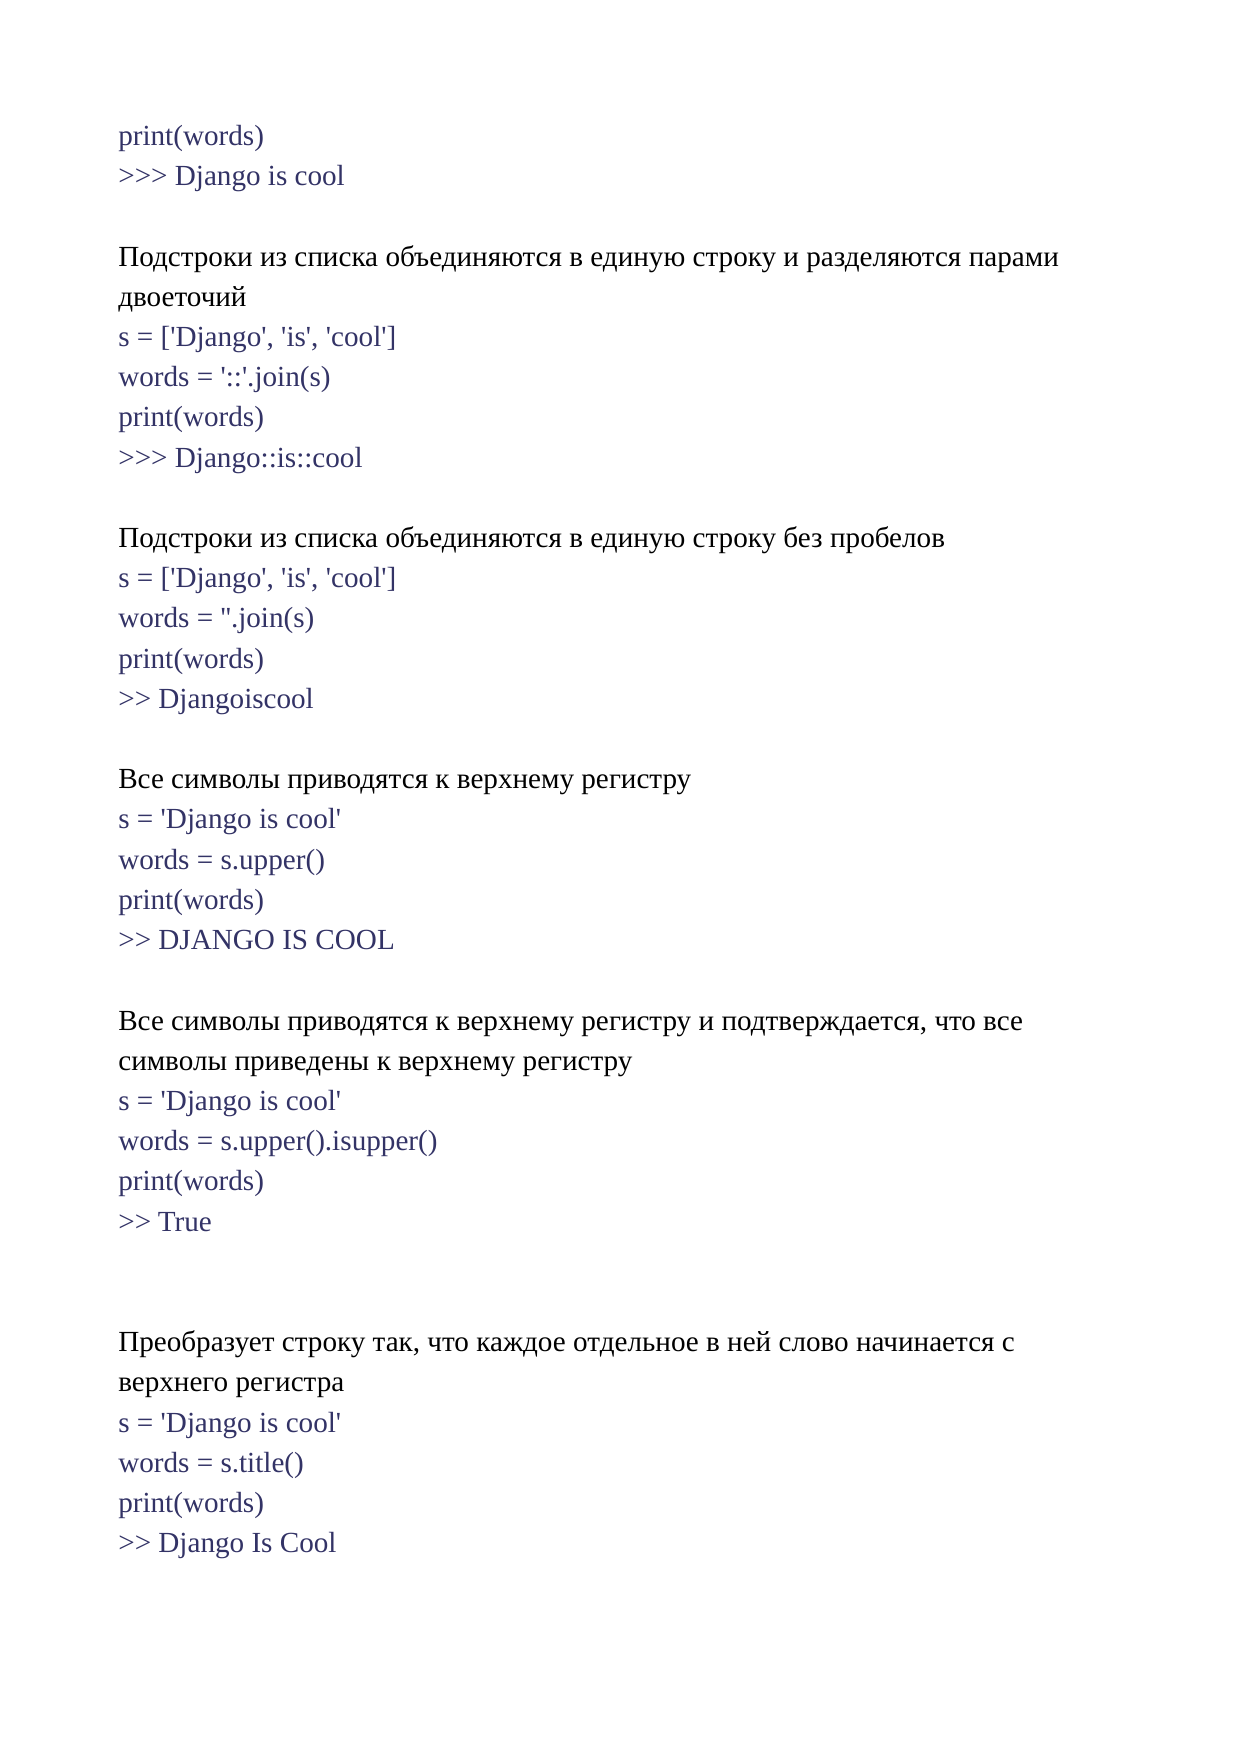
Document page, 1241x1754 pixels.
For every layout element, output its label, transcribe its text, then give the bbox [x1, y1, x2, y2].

text s = 'Django is cool' [118, 802, 1122, 835]
text print(words) [118, 1163, 1122, 1197]
text >>> Django is cool [118, 158, 1122, 192]
text Преобразует строку так, что каждое отдельное в ней слово начинается с верхнего регистра [118, 1324, 1122, 1398]
text print(words) [118, 641, 1122, 674]
text Подстроки из списка объединяются в единую строку без пробелов [118, 520, 1122, 554]
text >> Django Is Cool [118, 1525, 1122, 1559]
text words = s.upper() [118, 842, 1122, 875]
text s = ['Django', 'is', 'cool'] [118, 319, 1122, 353]
text print(words) [118, 882, 1122, 916]
text >> Djangoiscool [118, 681, 1122, 714]
text print(words) [118, 399, 1122, 433]
text >>> Django::is::cool [118, 440, 1122, 473]
text print(words) [118, 1485, 1122, 1519]
text words = '::'.join(s) [118, 359, 1122, 393]
text Все символы приводятся к верхнему регистру [118, 761, 1122, 795]
text >> True [118, 1204, 1122, 1237]
text Все символы приводятся к верхнему регистру и подтверждается, что все символы приведены к верхнему регистру [118, 1003, 1122, 1076]
text s = 'Django is cool' [118, 1083, 1122, 1117]
text print(words) [118, 118, 1122, 152]
text words = s.title() [118, 1445, 1122, 1478]
text s = 'Django is cool' [118, 1405, 1122, 1438]
text words = s.upper().isupper() [118, 1123, 1122, 1157]
text Подстроки из списка объединяются в единую строку и разделяются парами двоеточий [118, 239, 1122, 312]
text >> DJANGO IS COOL [118, 922, 1122, 956]
text s = ['Django', 'is', 'cool'] [118, 560, 1122, 594]
text words = ''.join(s) [118, 601, 1122, 634]
